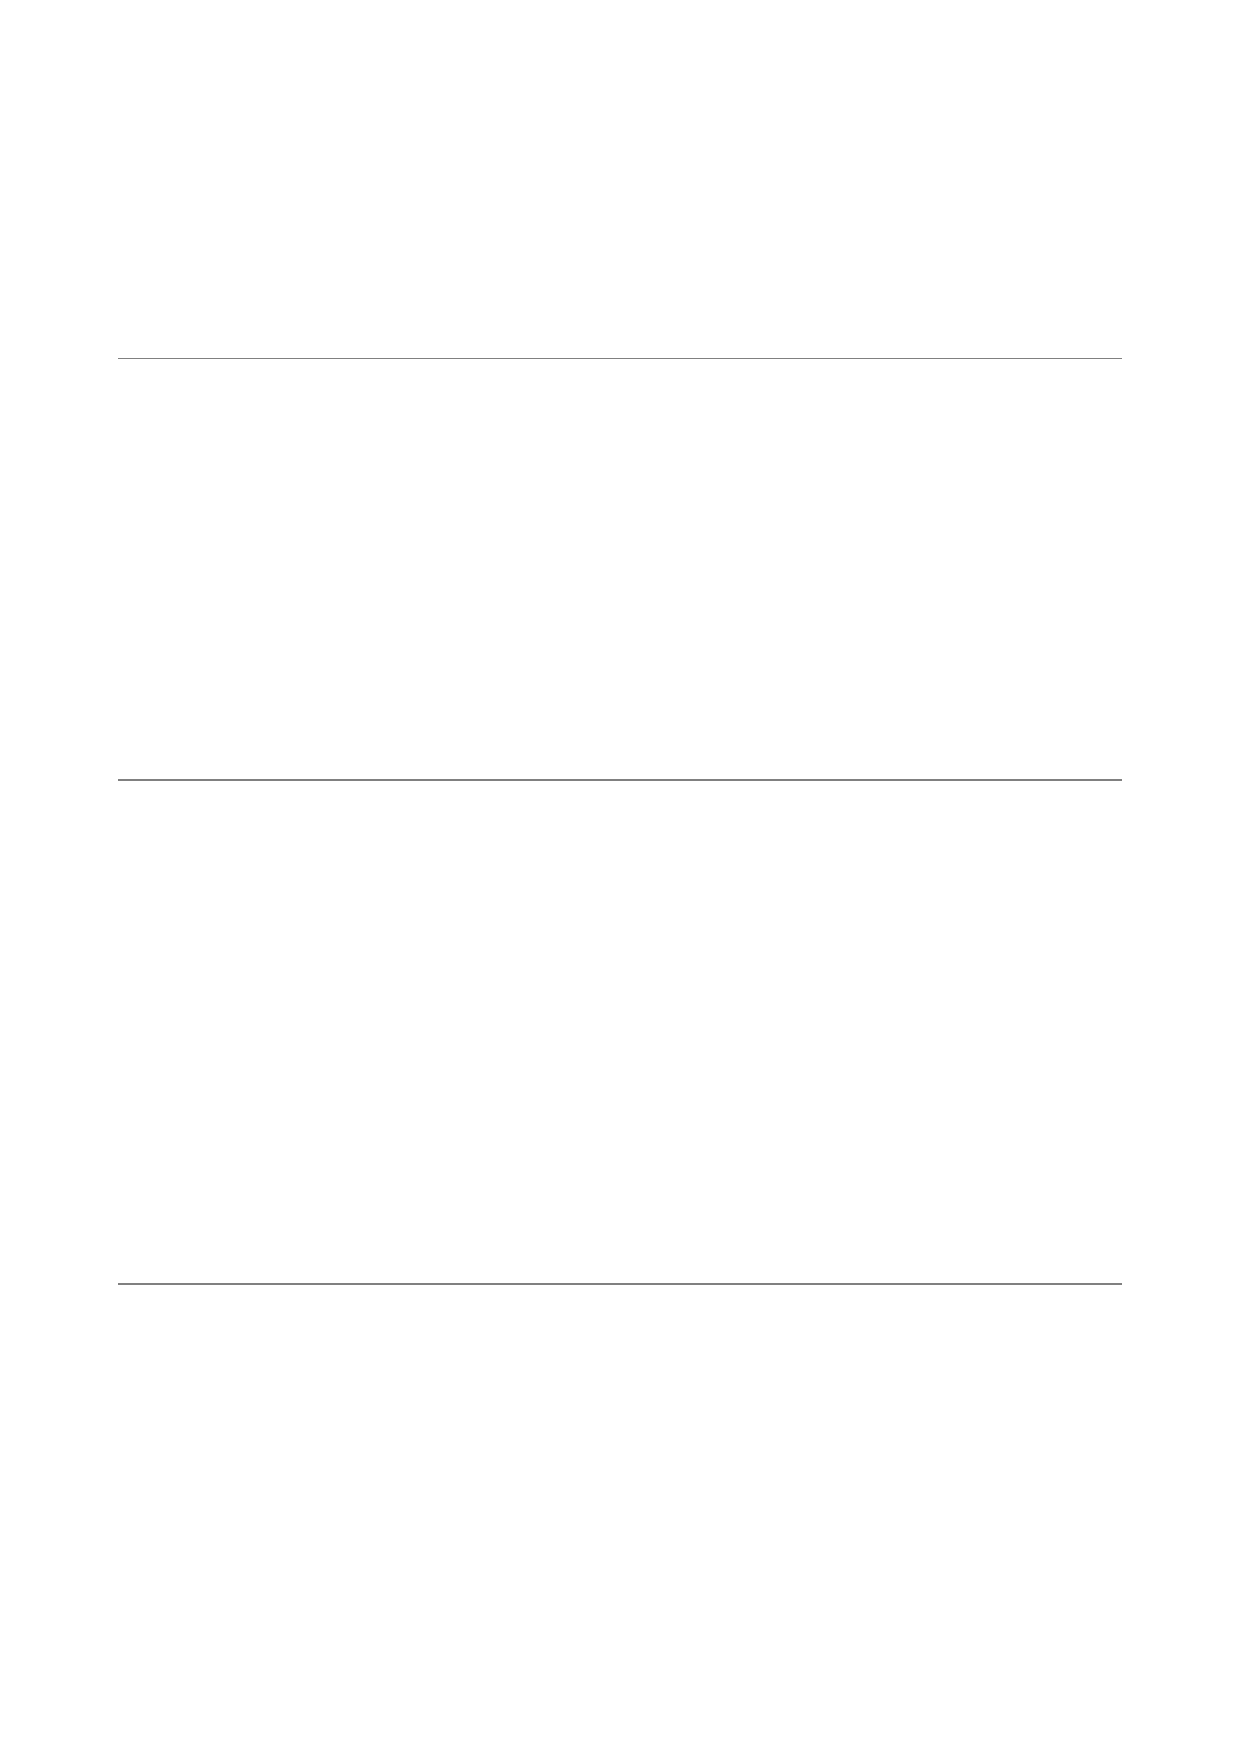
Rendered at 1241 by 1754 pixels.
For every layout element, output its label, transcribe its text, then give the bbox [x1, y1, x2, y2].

text get value() { return 10 } [118, 981, 1122, 1004]
subtitle Когда this.value реально создастся [118, 1334, 1122, 1381]
subtitle Важный момент [118, 409, 1122, 452]
text Объект this: {} [118, 933, 1122, 957]
text «Стоп. Это свойство защищено геттером без сеттера. Запрещено.» [177, 1211, 1063, 1240]
list И если там accessor без setter — запись блокируется [162, 717, 1122, 746]
text } [118, 1501, 1122, 1524]
text set value(v) { [118, 1454, 1122, 1477]
text «Запиши value = 20» [177, 1105, 1063, 1134]
text JS отвечает: [118, 1163, 1122, 1192]
text Ты правильно чувствуешь подвох: [118, 464, 1122, 493]
text Представь: [118, 886, 1122, 914]
text «мы же не записываем свойства, откуда this.value?» [177, 512, 1063, 543]
text Ты говоришь: [118, 1057, 1122, 1086]
text Ответ: [118, 572, 1122, 601]
list Но JS сначала обязан проверить прототип [162, 670, 1122, 699]
list strict mode → ❌ TypeError [236, 166, 1122, 194]
subtitle ✅ Если в родителе есть setter [118, 1408, 1122, 1441]
text ❗ Новое свойство на this не создаётся, хотя синтаксис выглядит как обычное присваивание. [118, 261, 1122, 325]
text Прототип: { [118, 957, 1122, 981]
list this.value — это попытка записи [162, 620, 1122, 651]
list non-strict → ❌ игнор [236, 213, 1122, 242]
subtitle Аналогия 🧠 [118, 830, 1122, 873]
text } [118, 1004, 1122, 1028]
text this._value = v; [118, 1477, 1122, 1501]
list 👉 Запись запрещена [162, 118, 1122, 147]
